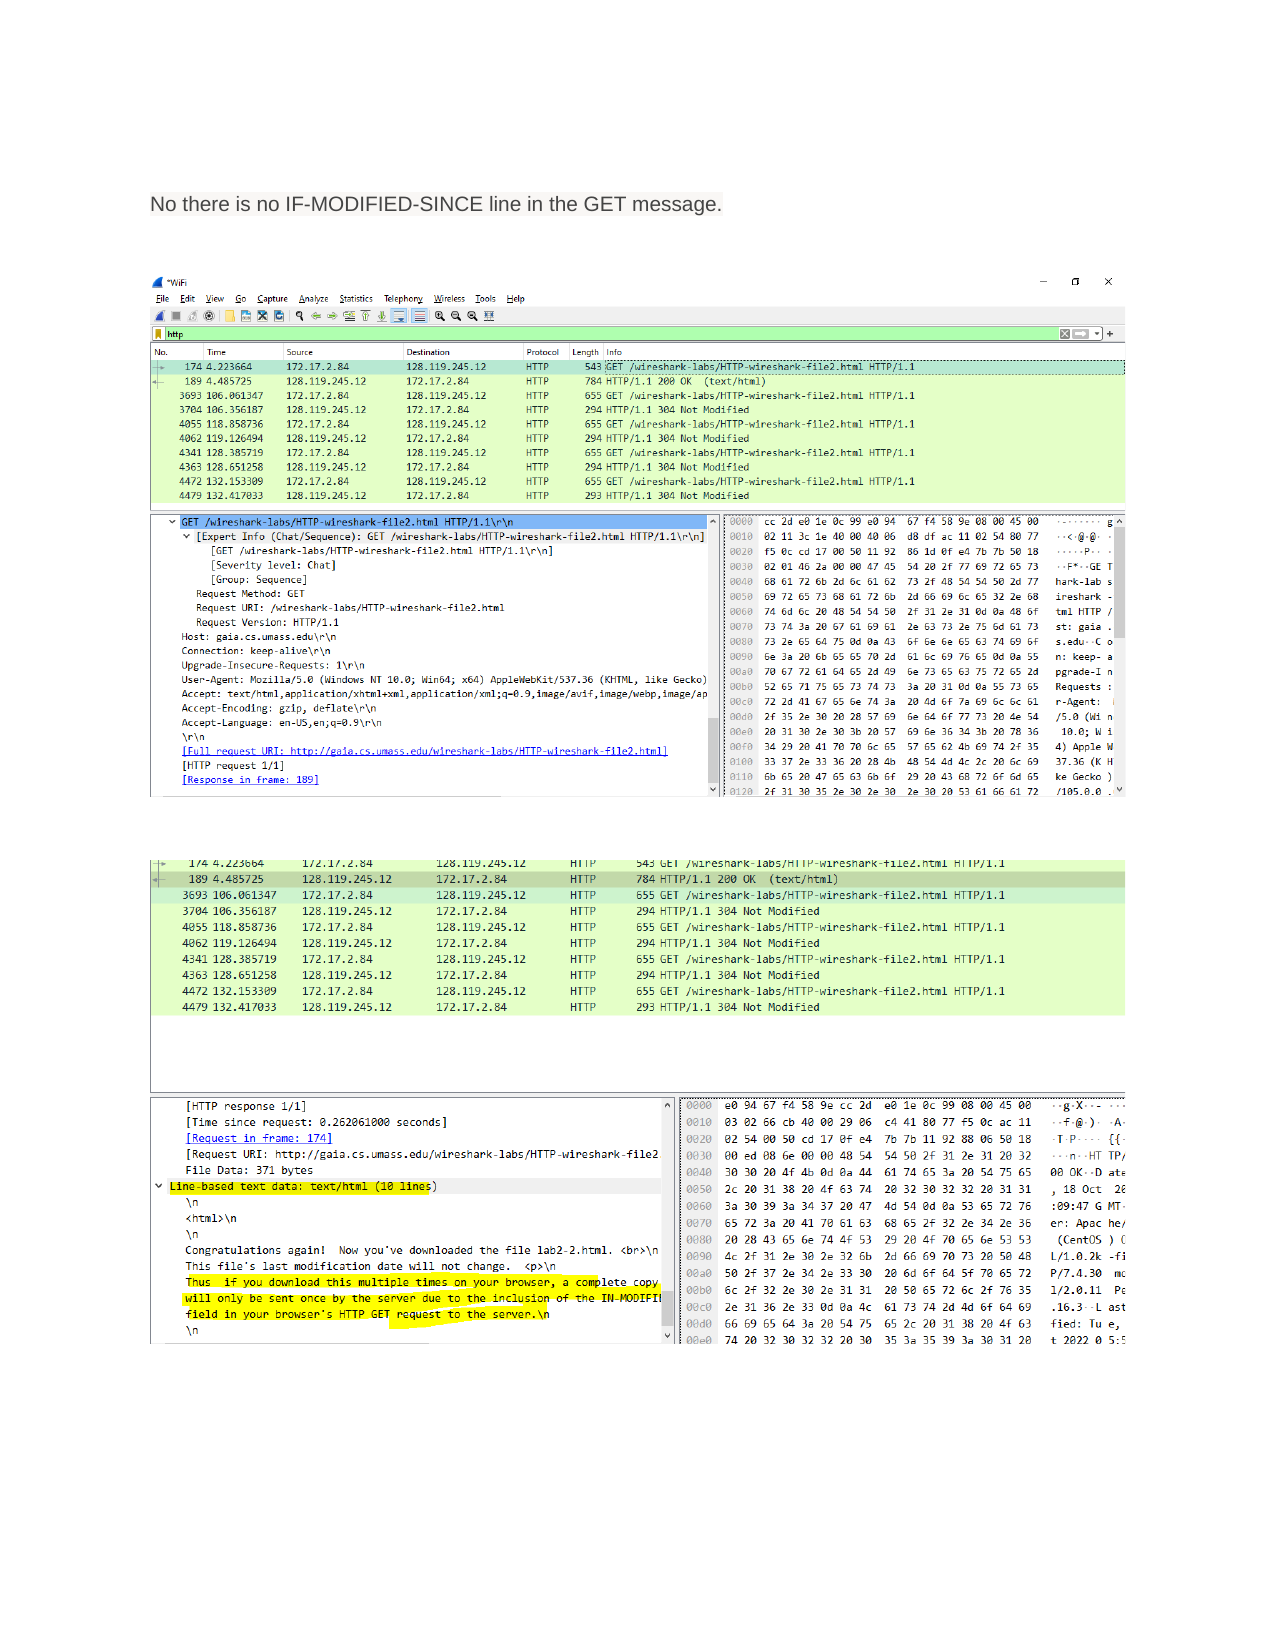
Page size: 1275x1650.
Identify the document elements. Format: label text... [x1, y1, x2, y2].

text No there is no IF-MODIFIED-SINCE line in the GET message. [150, 192, 1125, 216]
